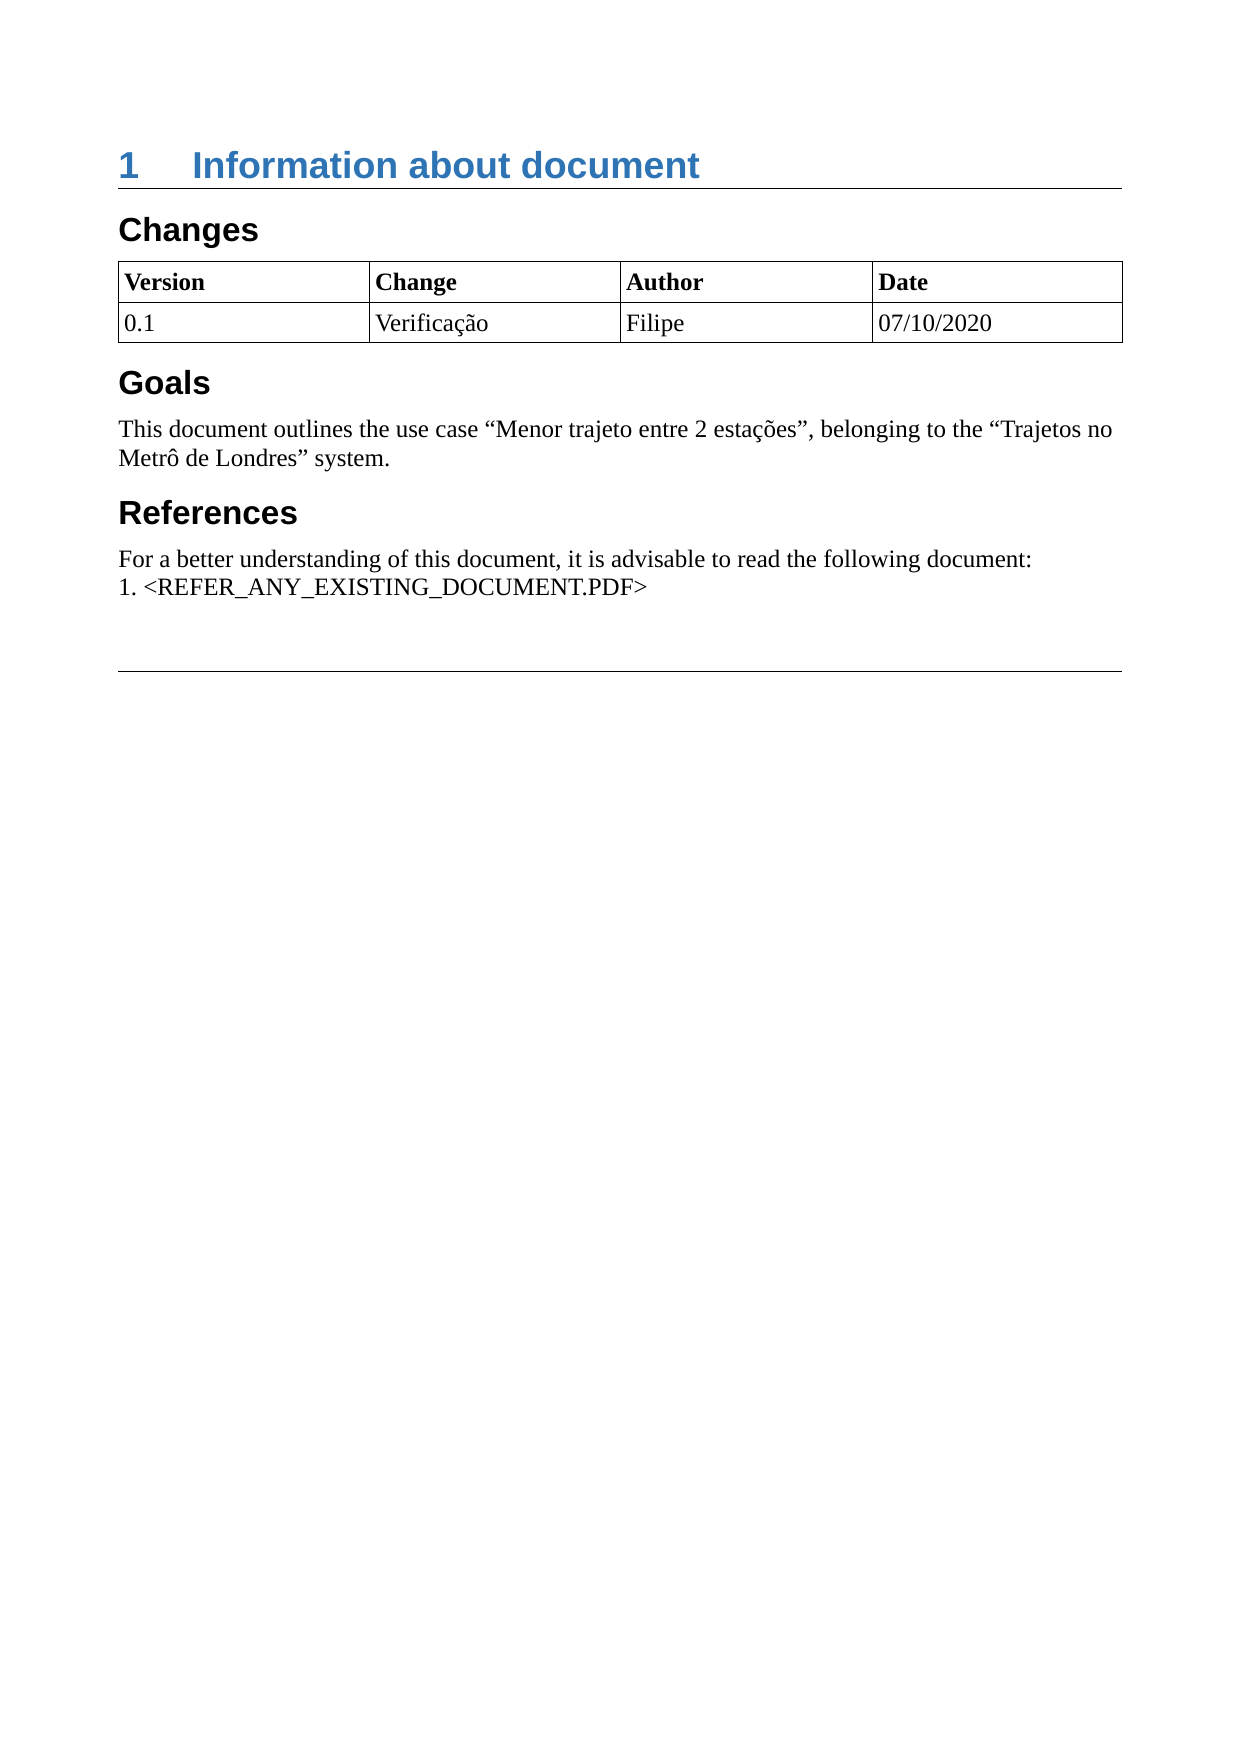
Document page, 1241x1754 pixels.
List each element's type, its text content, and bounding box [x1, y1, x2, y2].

subtitle Information about document [118, 143, 1122, 188]
text 1. <REFER_ANY_EXISTING_DOCUMENT.PDF> [118, 572, 1122, 601]
table_header Author [621, 262, 872, 301]
table_cell 07/10/2020 [873, 303, 1122, 342]
text For a better understanding of this document, it is advisable to read the following document: [118, 544, 1122, 572]
table_cell Filipe [621, 303, 872, 342]
text This document outlines the use case “Menor trajeto entre 2 estações”, belonging to the “Trajetos no Metrô de Londres” system. [118, 414, 1122, 472]
subtitle References [118, 493, 1122, 531]
table_header Version [119, 262, 369, 301]
table_header Change [370, 262, 620, 301]
table_cell Verificação [370, 303, 620, 342]
table_cell 0.1 [119, 303, 369, 342]
subtitle Goals [118, 363, 1122, 402]
table_header Date [873, 262, 1122, 301]
subtitle Changes [118, 210, 1122, 248]
